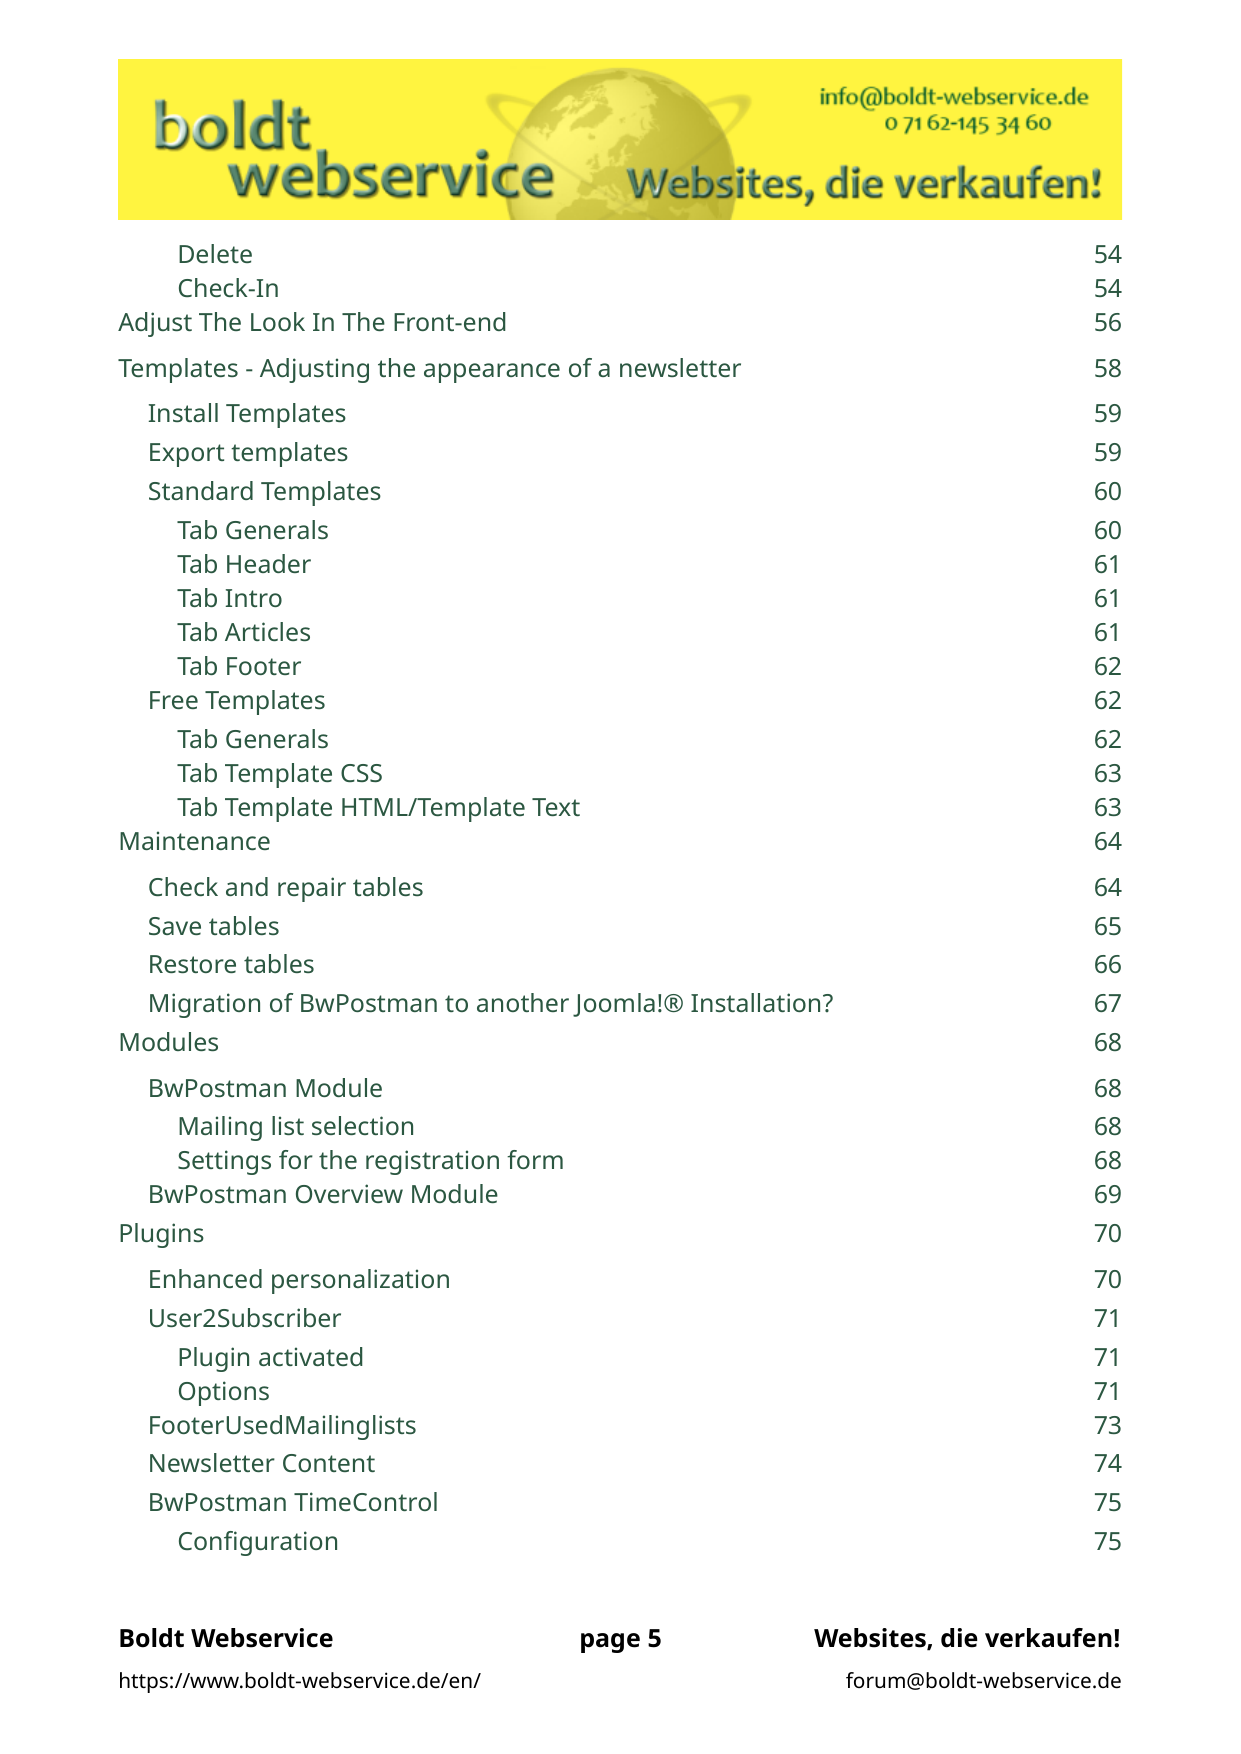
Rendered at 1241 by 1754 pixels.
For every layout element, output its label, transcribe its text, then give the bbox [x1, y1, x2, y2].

text Install Templates 59 [148, 396, 1122, 430]
text Free Templates 62 [148, 683, 1122, 717]
text Templates - Adjusting the appearance of a newsletter 58 [118, 350, 1122, 384]
text Delete 54 [177, 236, 1122, 270]
text FooterUsedMailinglists 73 [148, 1407, 1122, 1441]
text Tab Generals 60 [177, 512, 1122, 546]
text Plugins 70 [118, 1216, 1122, 1250]
text Tab Articles 61 [177, 614, 1122, 648]
text Export templates 59 [148, 435, 1122, 469]
text Tab Header 61 [177, 546, 1122, 580]
text Check-In 54 [177, 270, 1122, 304]
text Migration of BwPostman to another Joomla!® Installation? 67 [148, 986, 1122, 1020]
text BwPostman TimeControl 75 [148, 1485, 1122, 1519]
text Check and repair tables 64 [148, 869, 1122, 903]
text Plugin activated 71 [177, 1339, 1122, 1373]
text Tab Template HTML/Template Text 63 [177, 789, 1122, 823]
text Tab Template CSS 63 [177, 755, 1122, 789]
text Modules 68 [118, 1024, 1122, 1058]
text Restore tables 66 [148, 947, 1122, 981]
text Tab Generals 62 [177, 721, 1122, 755]
text BwPostman Overview Module 69 [148, 1177, 1122, 1211]
text Maintenance 64 [118, 823, 1122, 858]
text Save tables 65 [148, 908, 1122, 942]
text Mailing list selection 68 [177, 1109, 1122, 1143]
text Enhanced personalization 70 [148, 1262, 1122, 1296]
text Tab Intro 61 [177, 580, 1122, 614]
text Tab Footer 62 [177, 648, 1122, 683]
text Settings for the registration form 68 [177, 1143, 1122, 1177]
text Standard Templates 60 [148, 473, 1122, 508]
text Newsletter Content 74 [148, 1446, 1122, 1480]
text Configuration 75 [177, 1523, 1122, 1558]
text Options 71 [177, 1373, 1122, 1407]
text User2Subscriber 71 [148, 1300, 1122, 1334]
picture [118, 59, 1123, 220]
text BwPostman Module 68 [148, 1070, 1122, 1104]
text Adjust The Look In The Front-end 56 [118, 304, 1122, 338]
